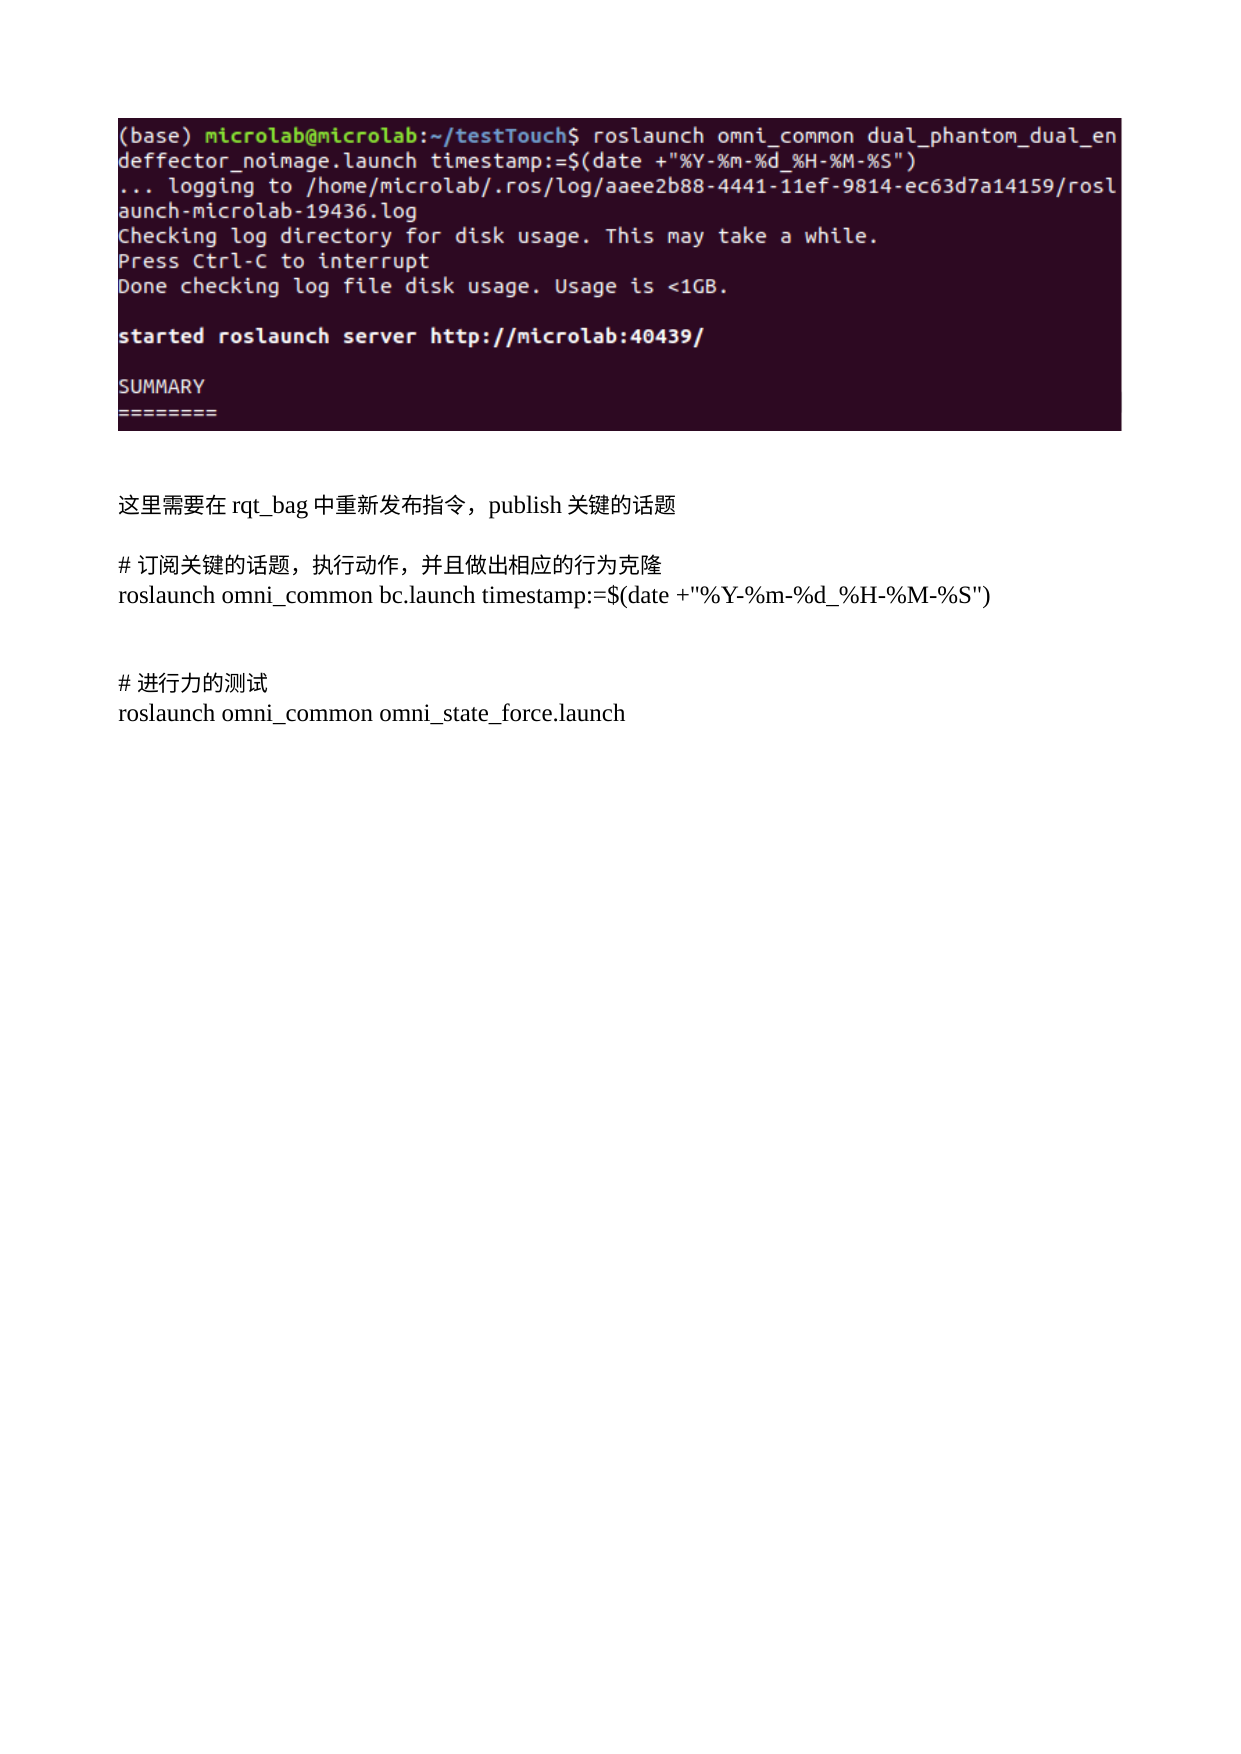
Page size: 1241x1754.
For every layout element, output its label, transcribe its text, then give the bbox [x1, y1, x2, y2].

text # 订阅关键的话题，执行动作，并且做出相应的行为克隆 [118, 548, 1122, 580]
text # 进行力的测试 [118, 666, 1122, 698]
text roslaunch omni_common omni_state_force.launch [118, 698, 1122, 726]
text roslaunch omni_common bc.launch timestamp:=$(date +"%Y-%m-%d_%H-%M-%S") [118, 580, 1122, 608]
text 这里需要在rqt_bag中重新发布指令，publish关键的话题 [118, 488, 1122, 519]
picture [118, 118, 1123, 431]
